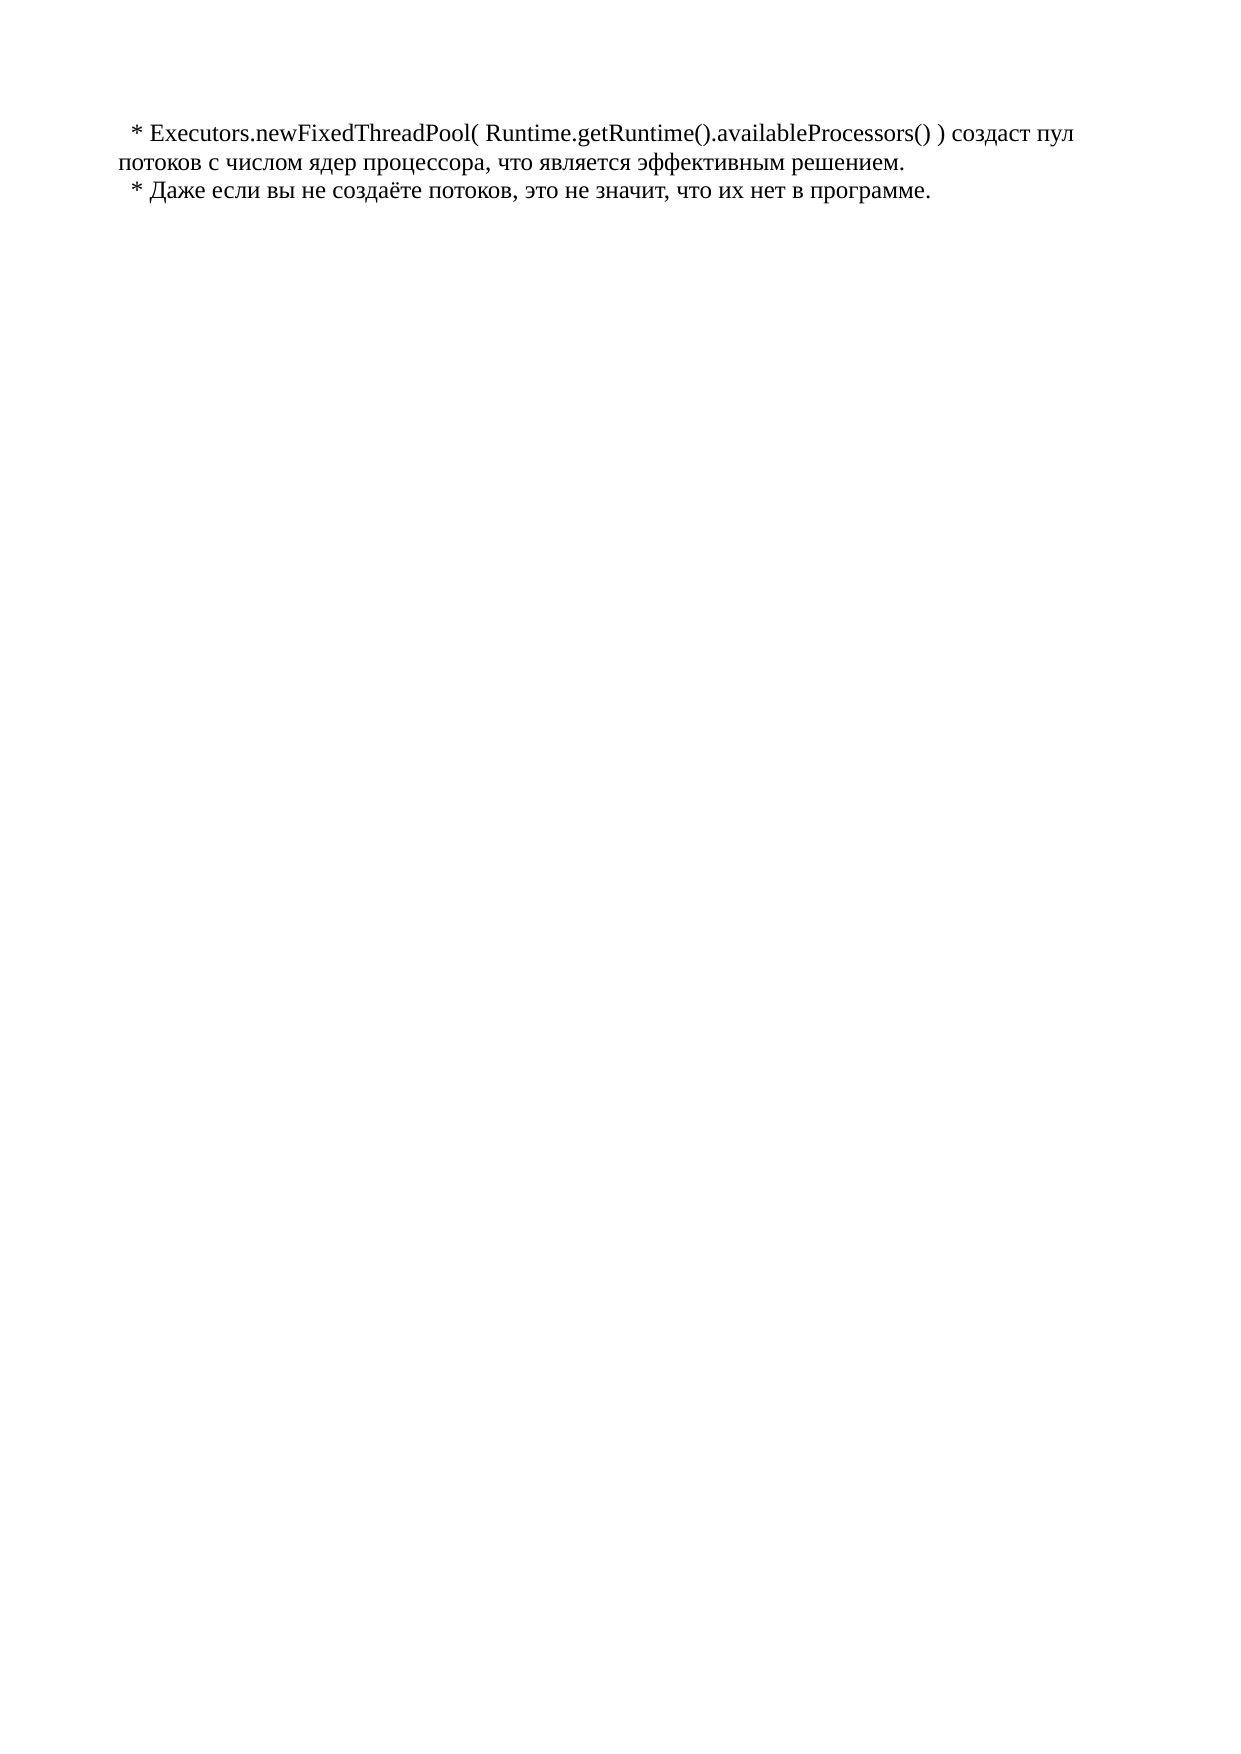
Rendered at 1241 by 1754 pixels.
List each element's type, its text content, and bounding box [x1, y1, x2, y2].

text * Executors.newFixedThreadPool( Runtime.getRuntime().availableProcessors() ) создаст пул потоков с числом ядер процессора, что является эффективным решением. [118, 118, 1122, 176]
text * Даже если вы не создаёте потоков, это не значит, что их нет в программе. [118, 176, 1122, 204]
